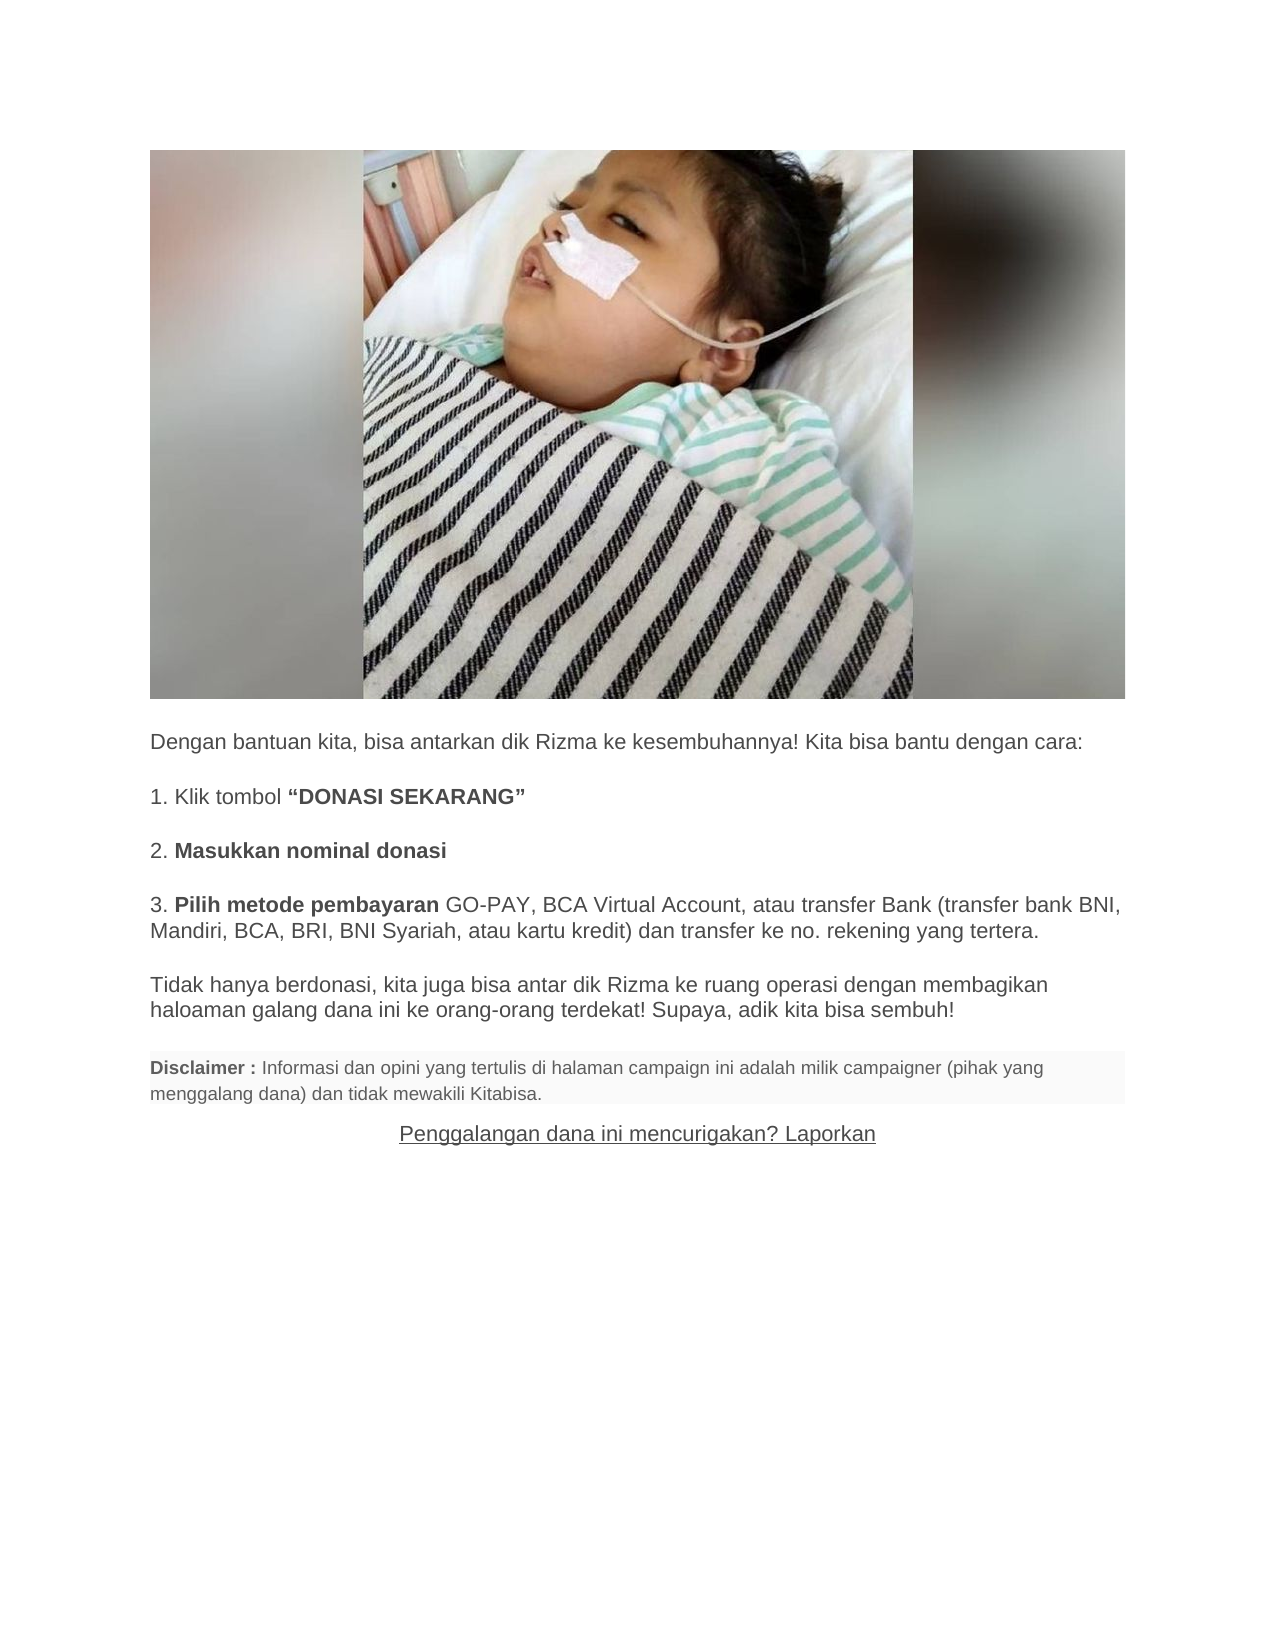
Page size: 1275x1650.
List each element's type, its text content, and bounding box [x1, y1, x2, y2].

picture [150, 150, 1125, 699]
text Disclaimer : Informasi dan opini yang tertulis di halaman campaign ini adalah milik campaigner (pihak yang menggalang dana) dan tidak mewakili Kitabisa. [150, 1051, 1125, 1104]
text Dengan bantuan kita, bisa antarkan dik Rizma ke kesembuhannya! Kita bisa bantu dengan cara: [150, 729, 1125, 754]
text Penggalangan dana ini mencurigakan? Laporkan [150, 1121, 1125, 1146]
text 2. Masukkan nominal donasi [150, 838, 1125, 863]
text 1. Klik tombol “DONASI SEKARANG” [150, 783, 1125, 809]
text Tidak hanya berdonasi, kita juga bisa antar dik Rizma ke ruang operasi dengan membagikan haloaman galang dana ini ke orang-orang terdekat! Supaya, adik kita bisa sembuh! [150, 972, 1125, 1022]
text 3. Pilih metode pembayaran GO-PAY, BCA Virtual Account, atau transfer Bank (transfer bank BNI, Mandiri, BCA, BRI, BNI Syariah, atau kartu kredit) dan transfer ke no. rekening yang tertera. [150, 892, 1125, 943]
